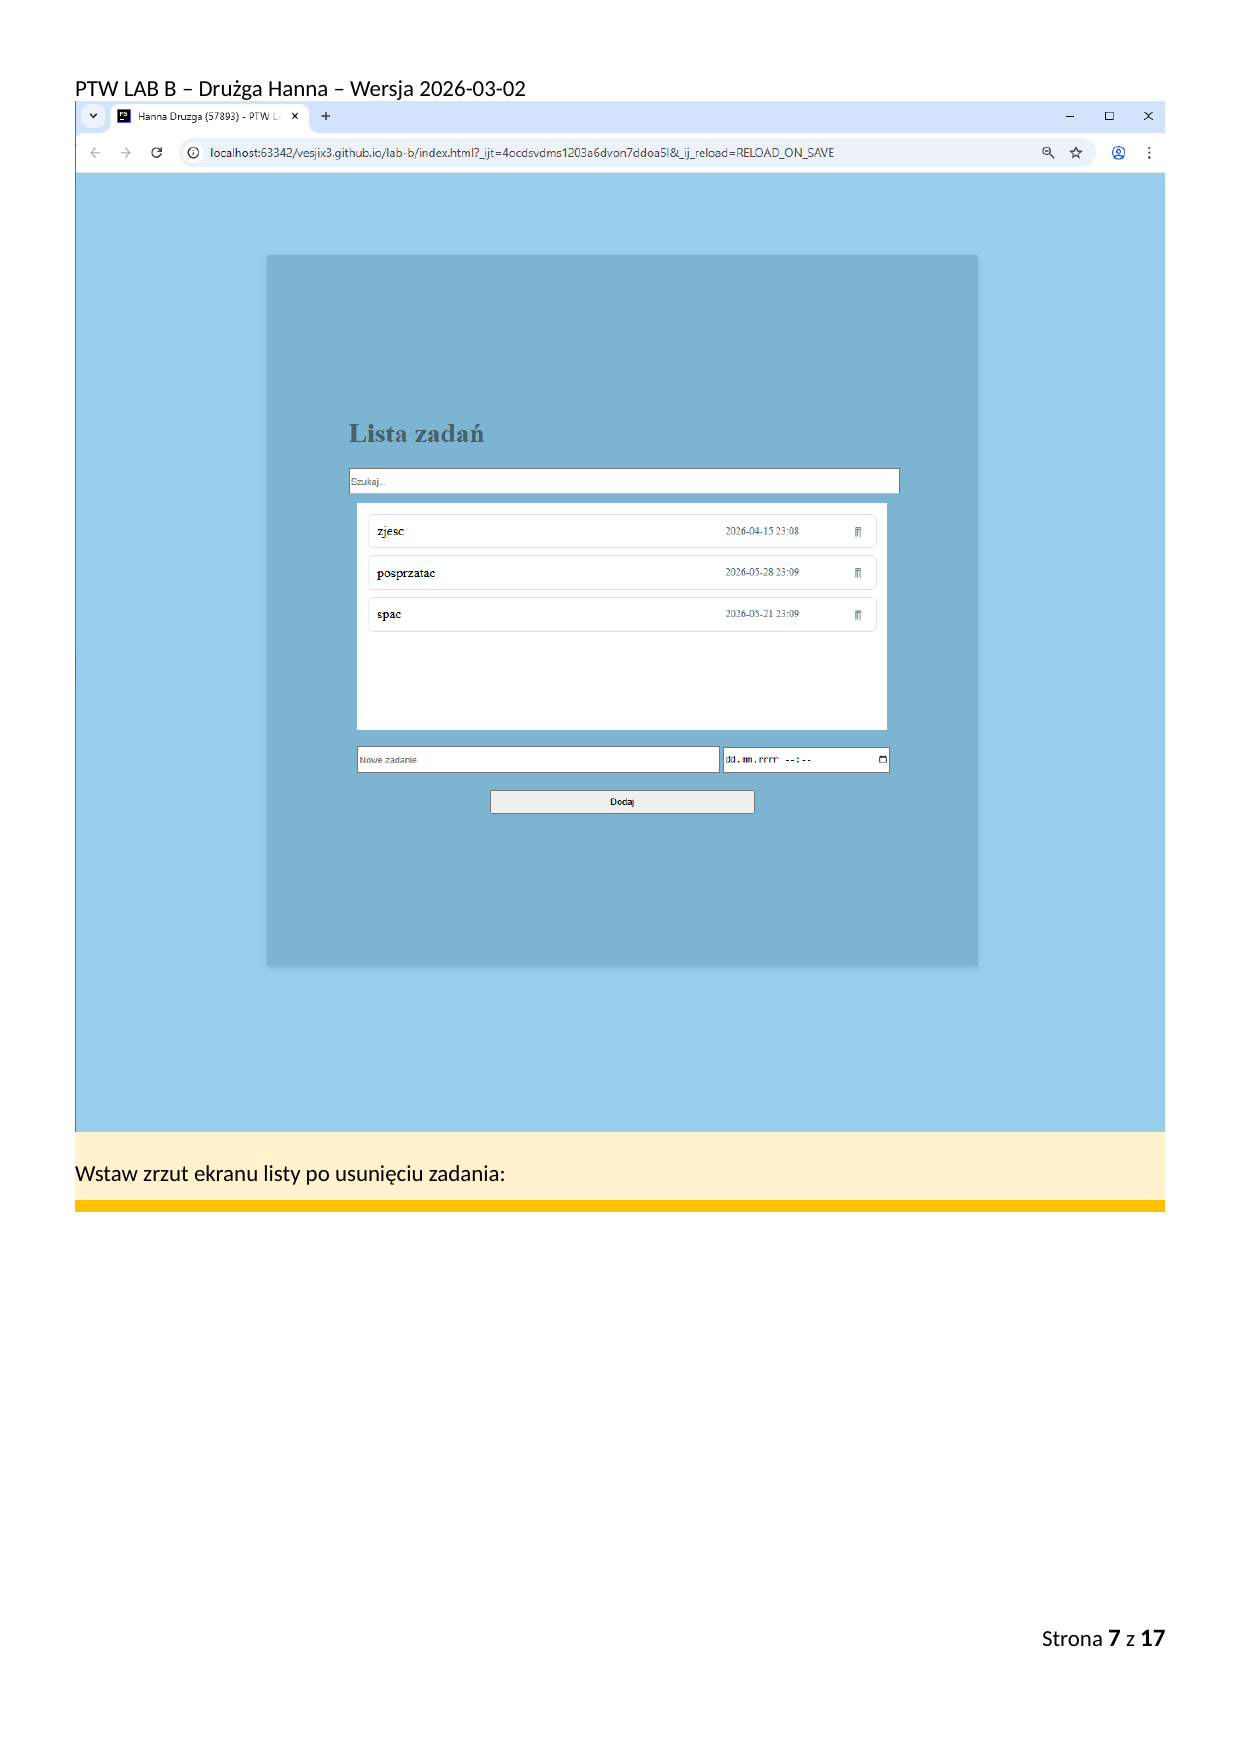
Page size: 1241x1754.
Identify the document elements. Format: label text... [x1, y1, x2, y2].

text Wstaw zrzut ekranu listy po usunięciu zadania: [75, 1132, 1165, 1200]
picture [75, 101, 1166, 1132]
